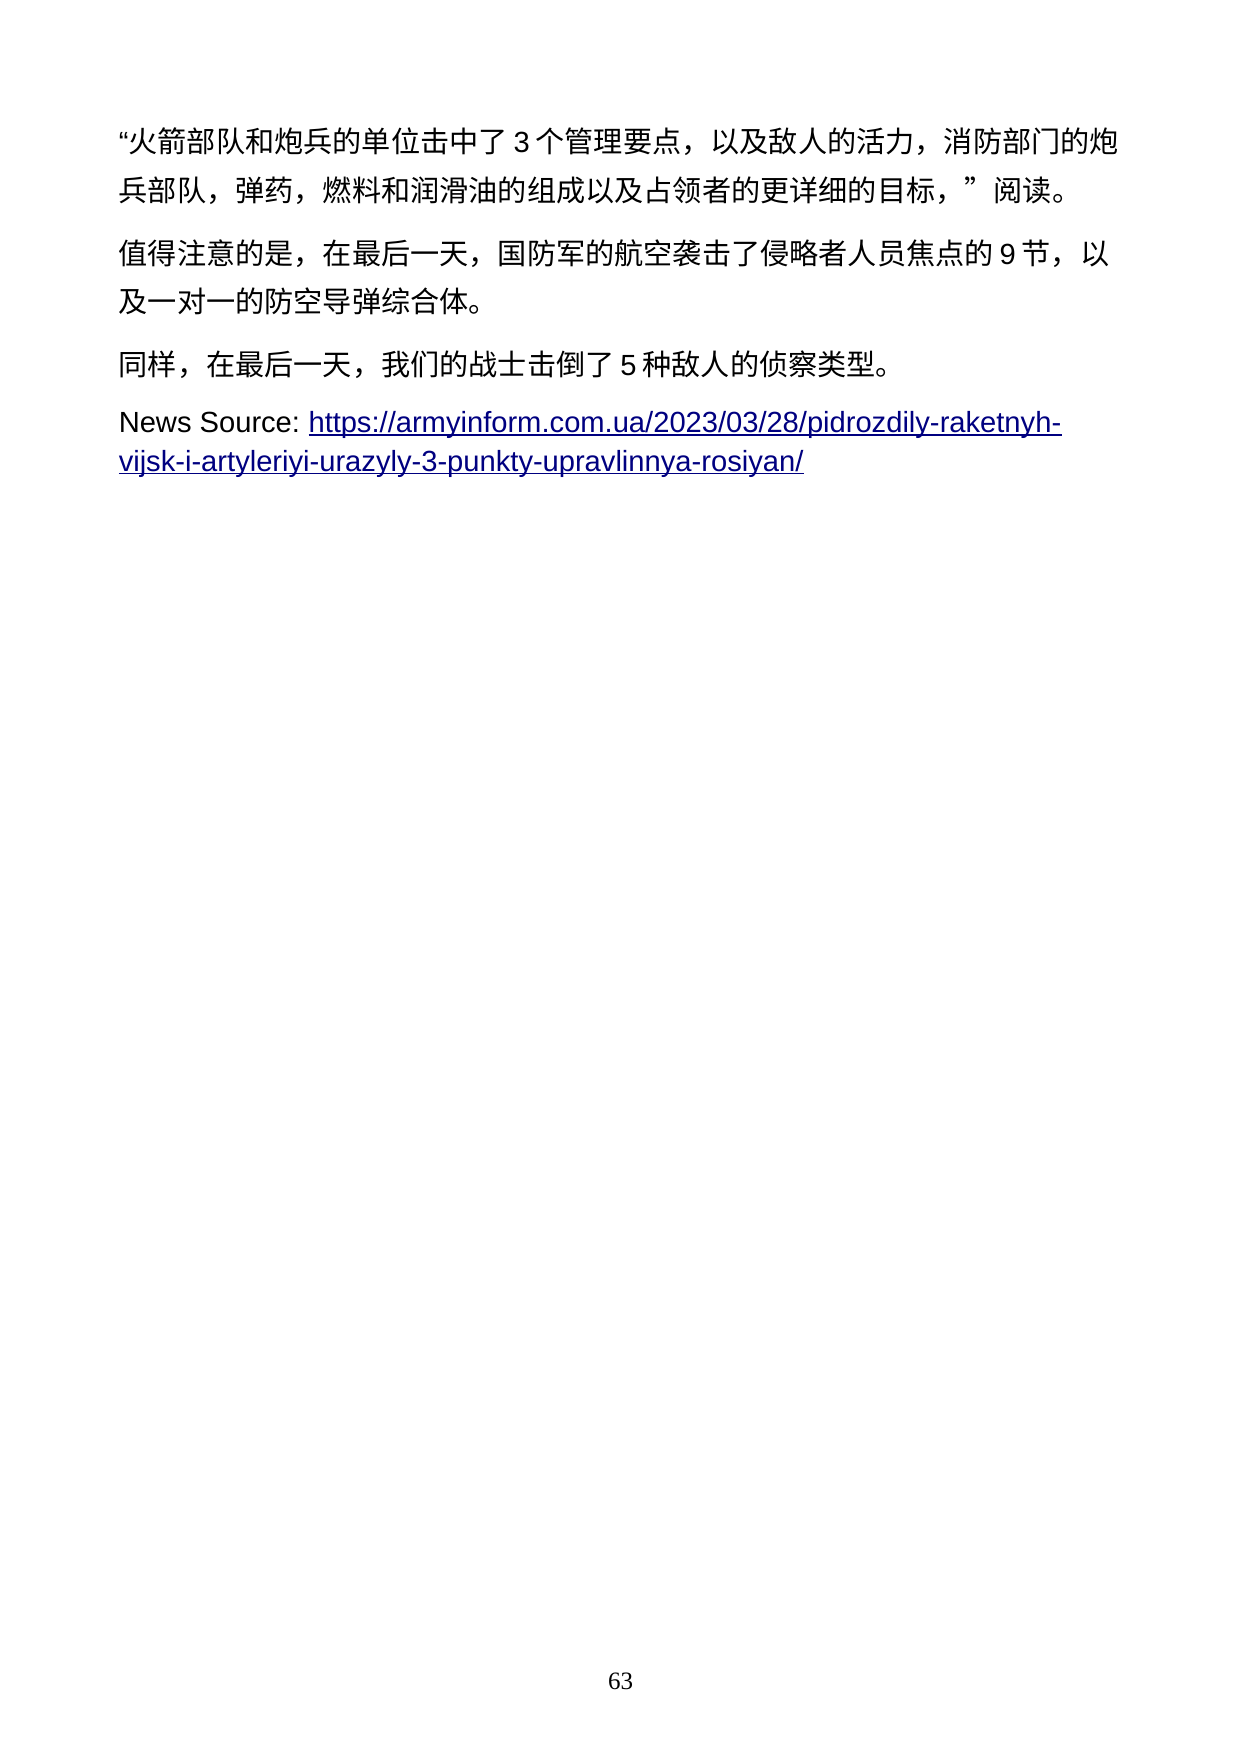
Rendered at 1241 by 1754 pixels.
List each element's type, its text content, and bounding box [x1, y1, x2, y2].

text 值得注意的是，在最后一天，国防军的航空袭击了侵略者人员焦点的9节，以及一对一的防空导弹综合体。 [118, 230, 1122, 321]
text News Source: https://armyinform.com.ua/2023/03/28/pidrozdily-raketnyh-vijsk-i-artyleriyi-urazyly-3-punkty-upravlinnya-rosiyan/ [118, 405, 1122, 477]
text 同样，在最后一天，我们的战士击倒了5种敌人的侦察类型。 [118, 342, 1122, 384]
text “火箭部队和炮兵的单位击中了3个管理要点，以及敌人的活力，消防部门的炮兵部队，弹药，燃料和润滑油的组成以及占领者的更详细的目标，”阅读。 [118, 118, 1122, 209]
